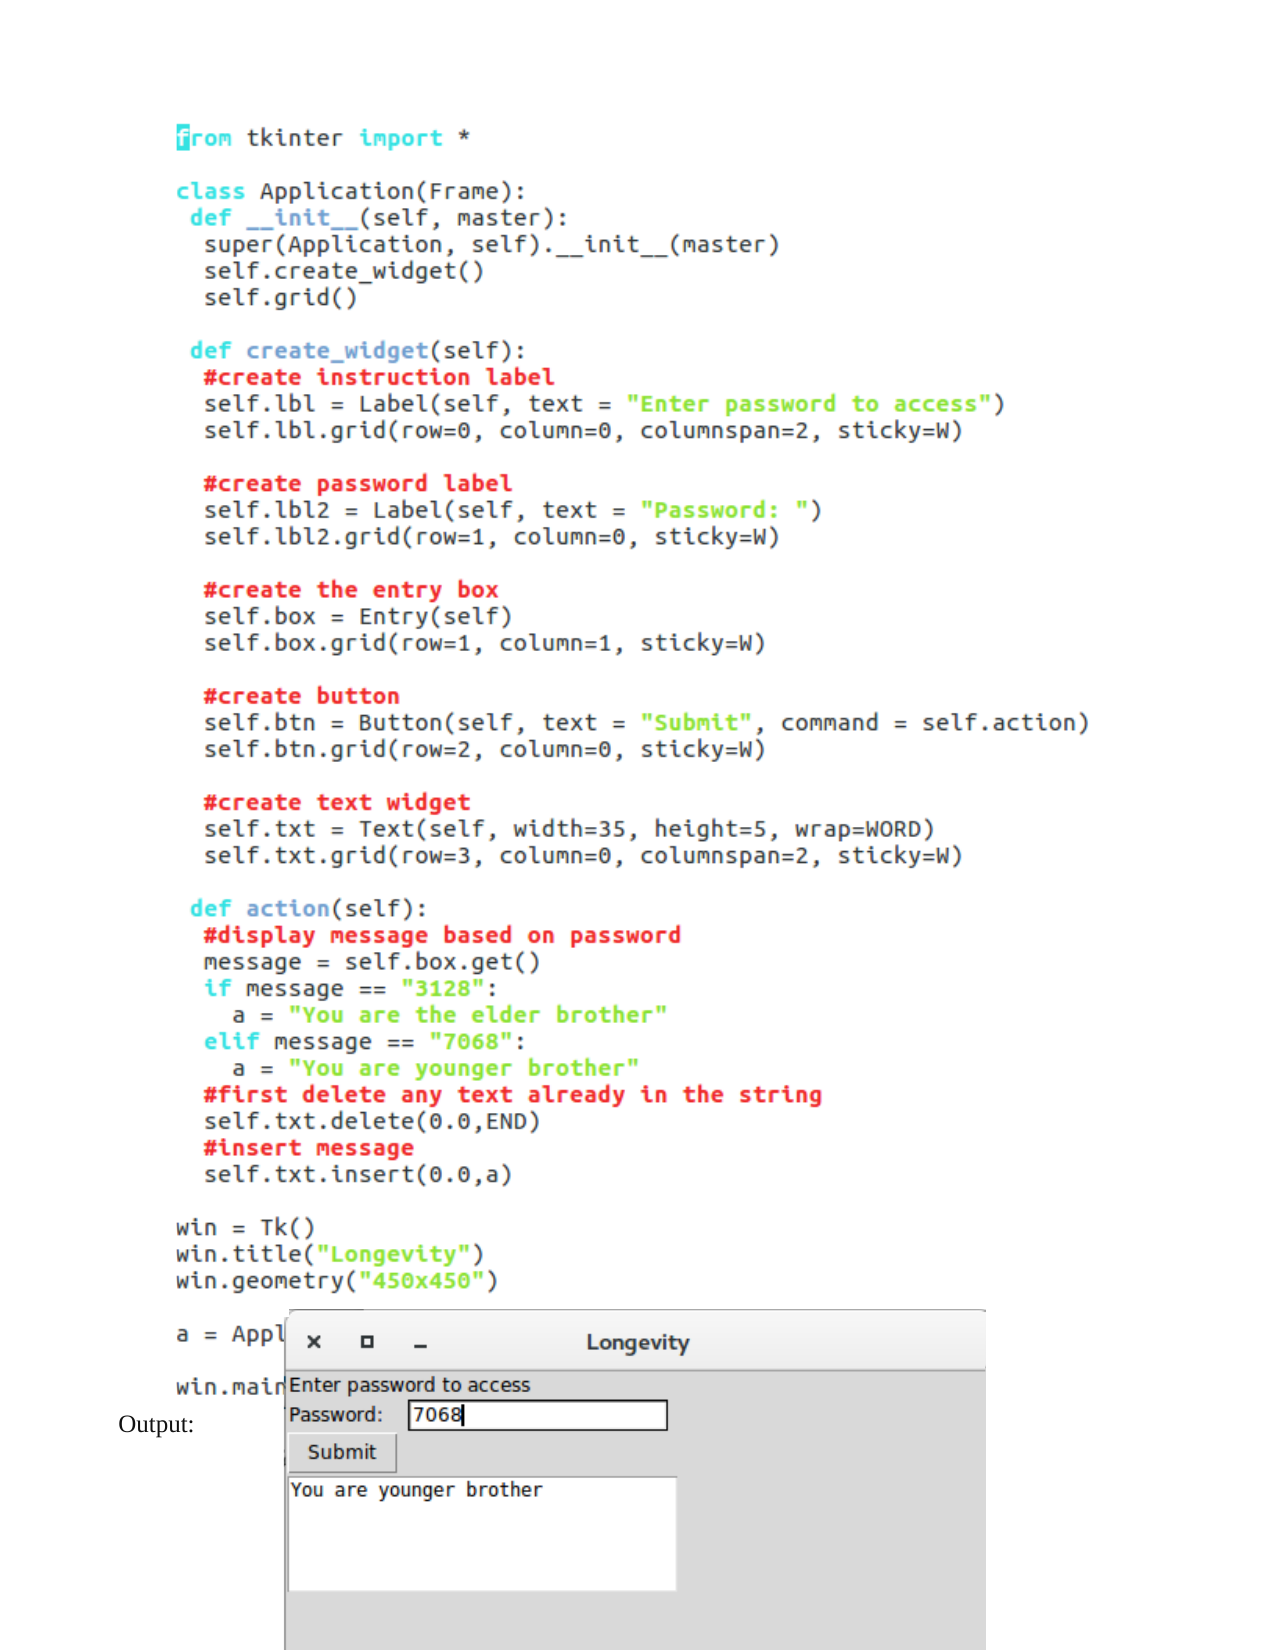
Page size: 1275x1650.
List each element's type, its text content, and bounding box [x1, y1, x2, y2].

text [986, 204, 1157, 1437]
text Output: [118, 204, 283, 1437]
